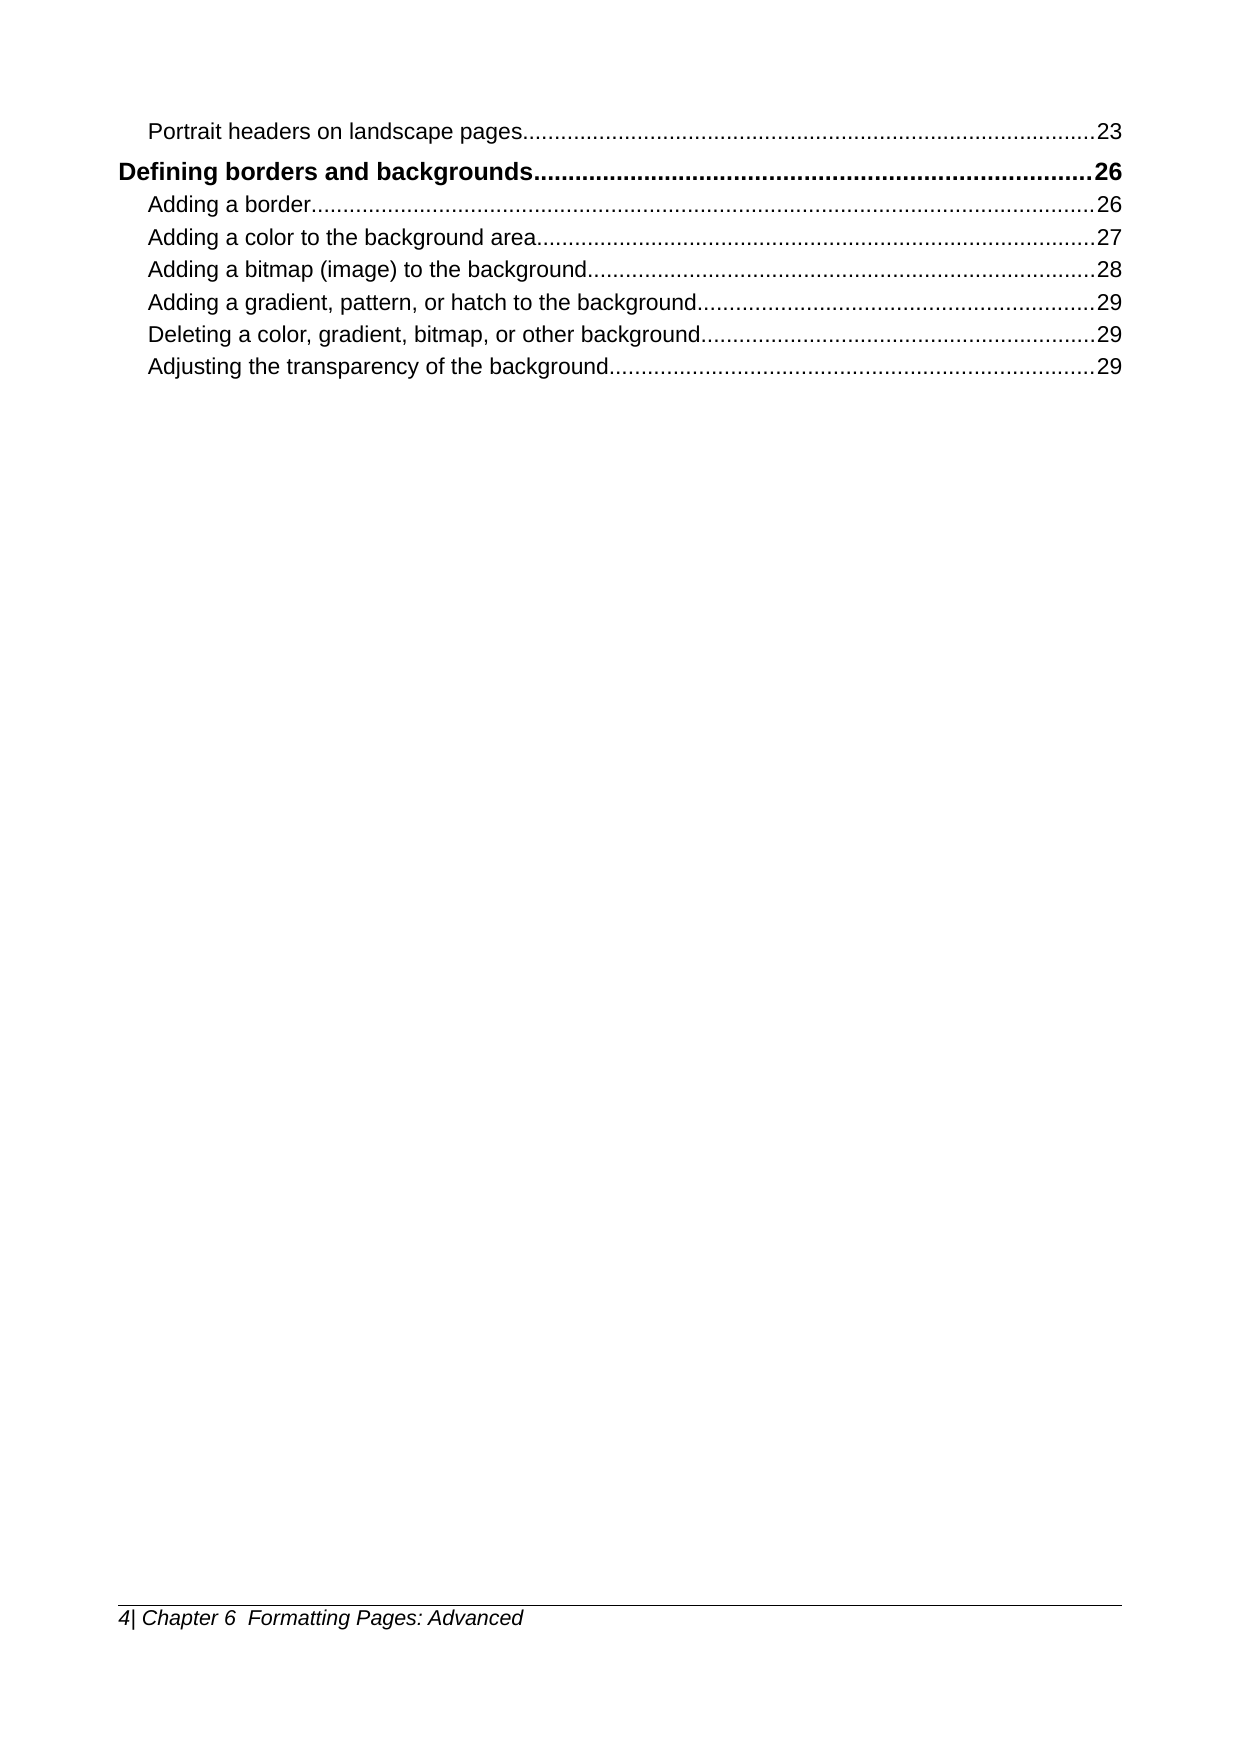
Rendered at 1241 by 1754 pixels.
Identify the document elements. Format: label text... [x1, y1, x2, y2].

text Portrait headers on landscape pages 23 [148, 118, 1122, 144]
text Adding a color to the background area 27 [148, 224, 1122, 250]
text Adjusting the transparency of the background 29 [148, 353, 1122, 379]
text Adding a gradient, pattern, or hatch to the background 29 [148, 288, 1122, 315]
text Adding a bitmap (image) to the background 28 [148, 256, 1122, 282]
text Defining borders and backgrounds 26 [118, 156, 1122, 185]
text Adding a border 26 [148, 191, 1122, 218]
text Deleting a color, gradient, bitmap, or other background 29 [148, 321, 1122, 347]
